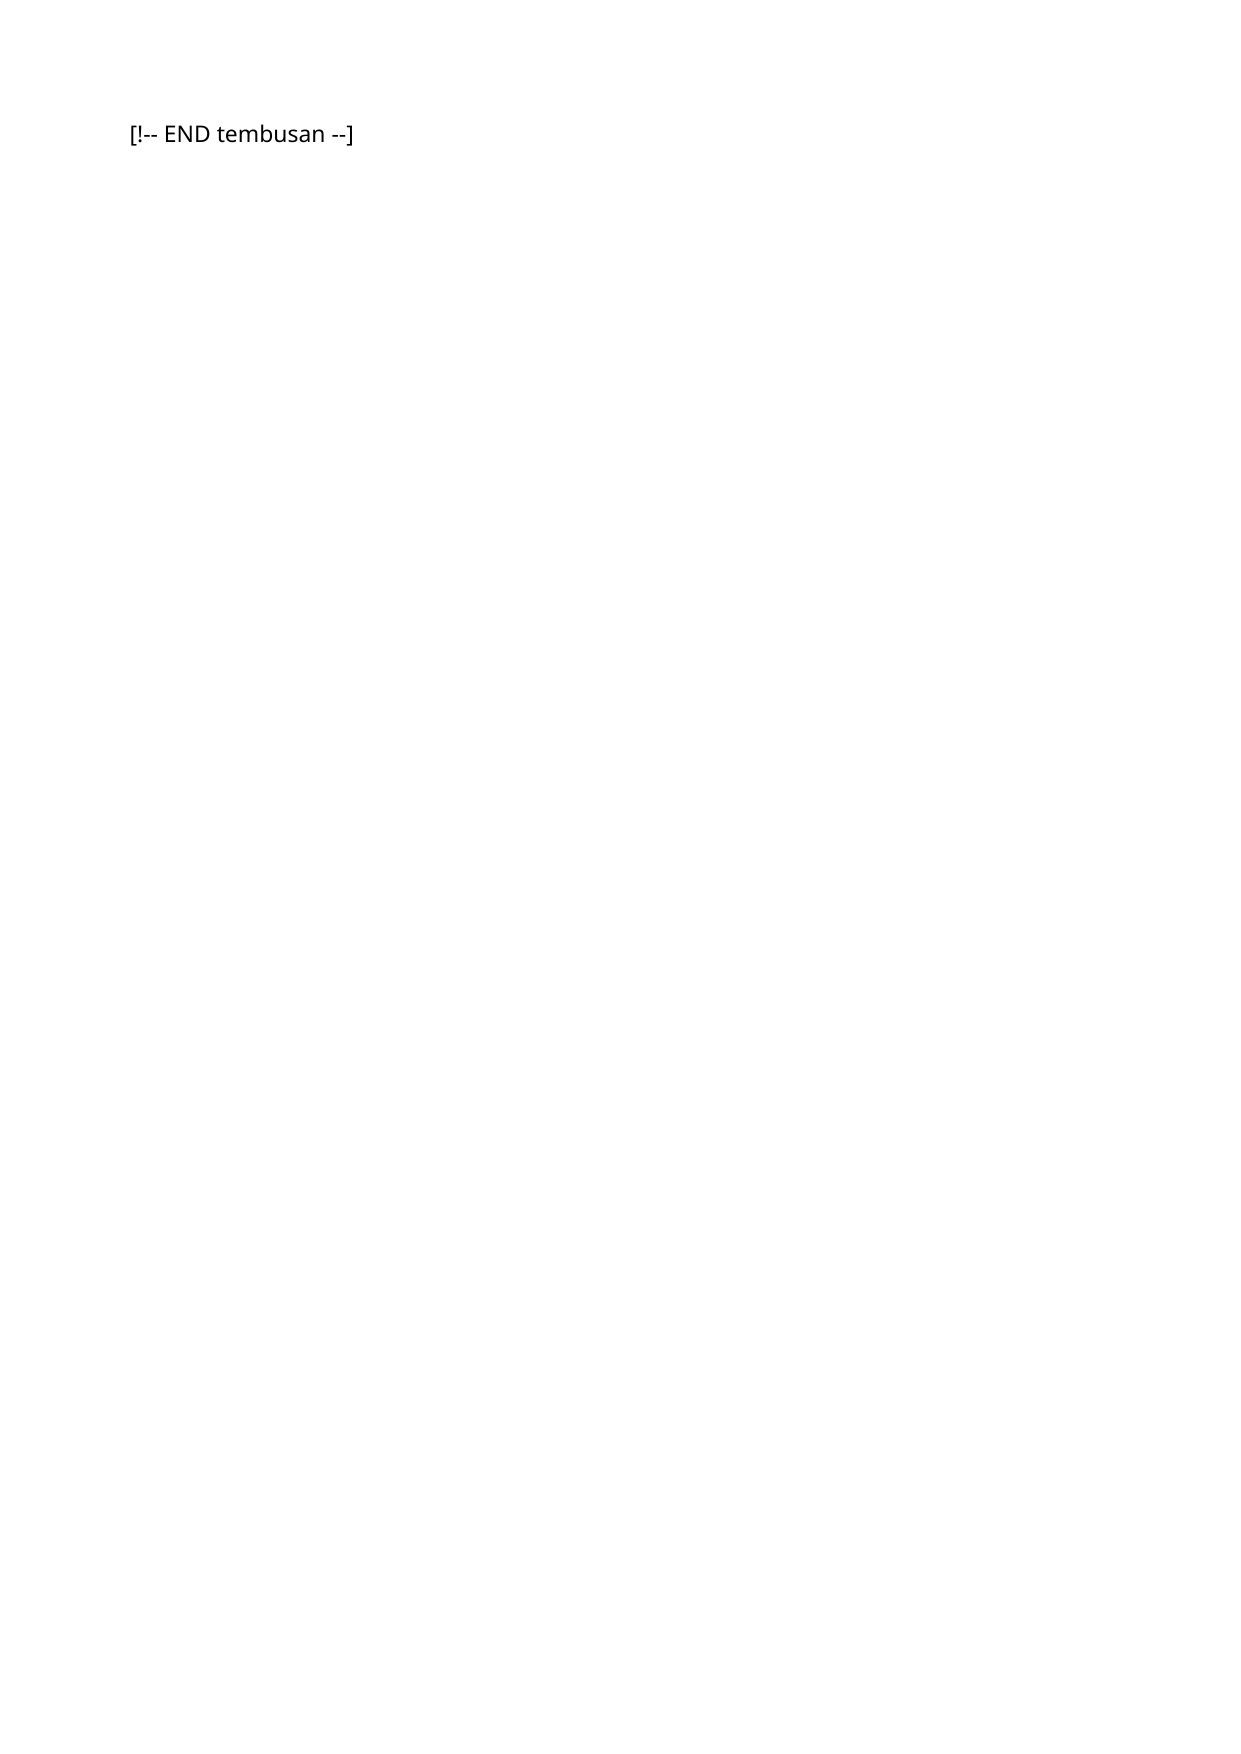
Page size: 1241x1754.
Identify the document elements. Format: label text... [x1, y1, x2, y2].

table_cell [!-- END tembusan --] [118, 118, 1120, 149]
